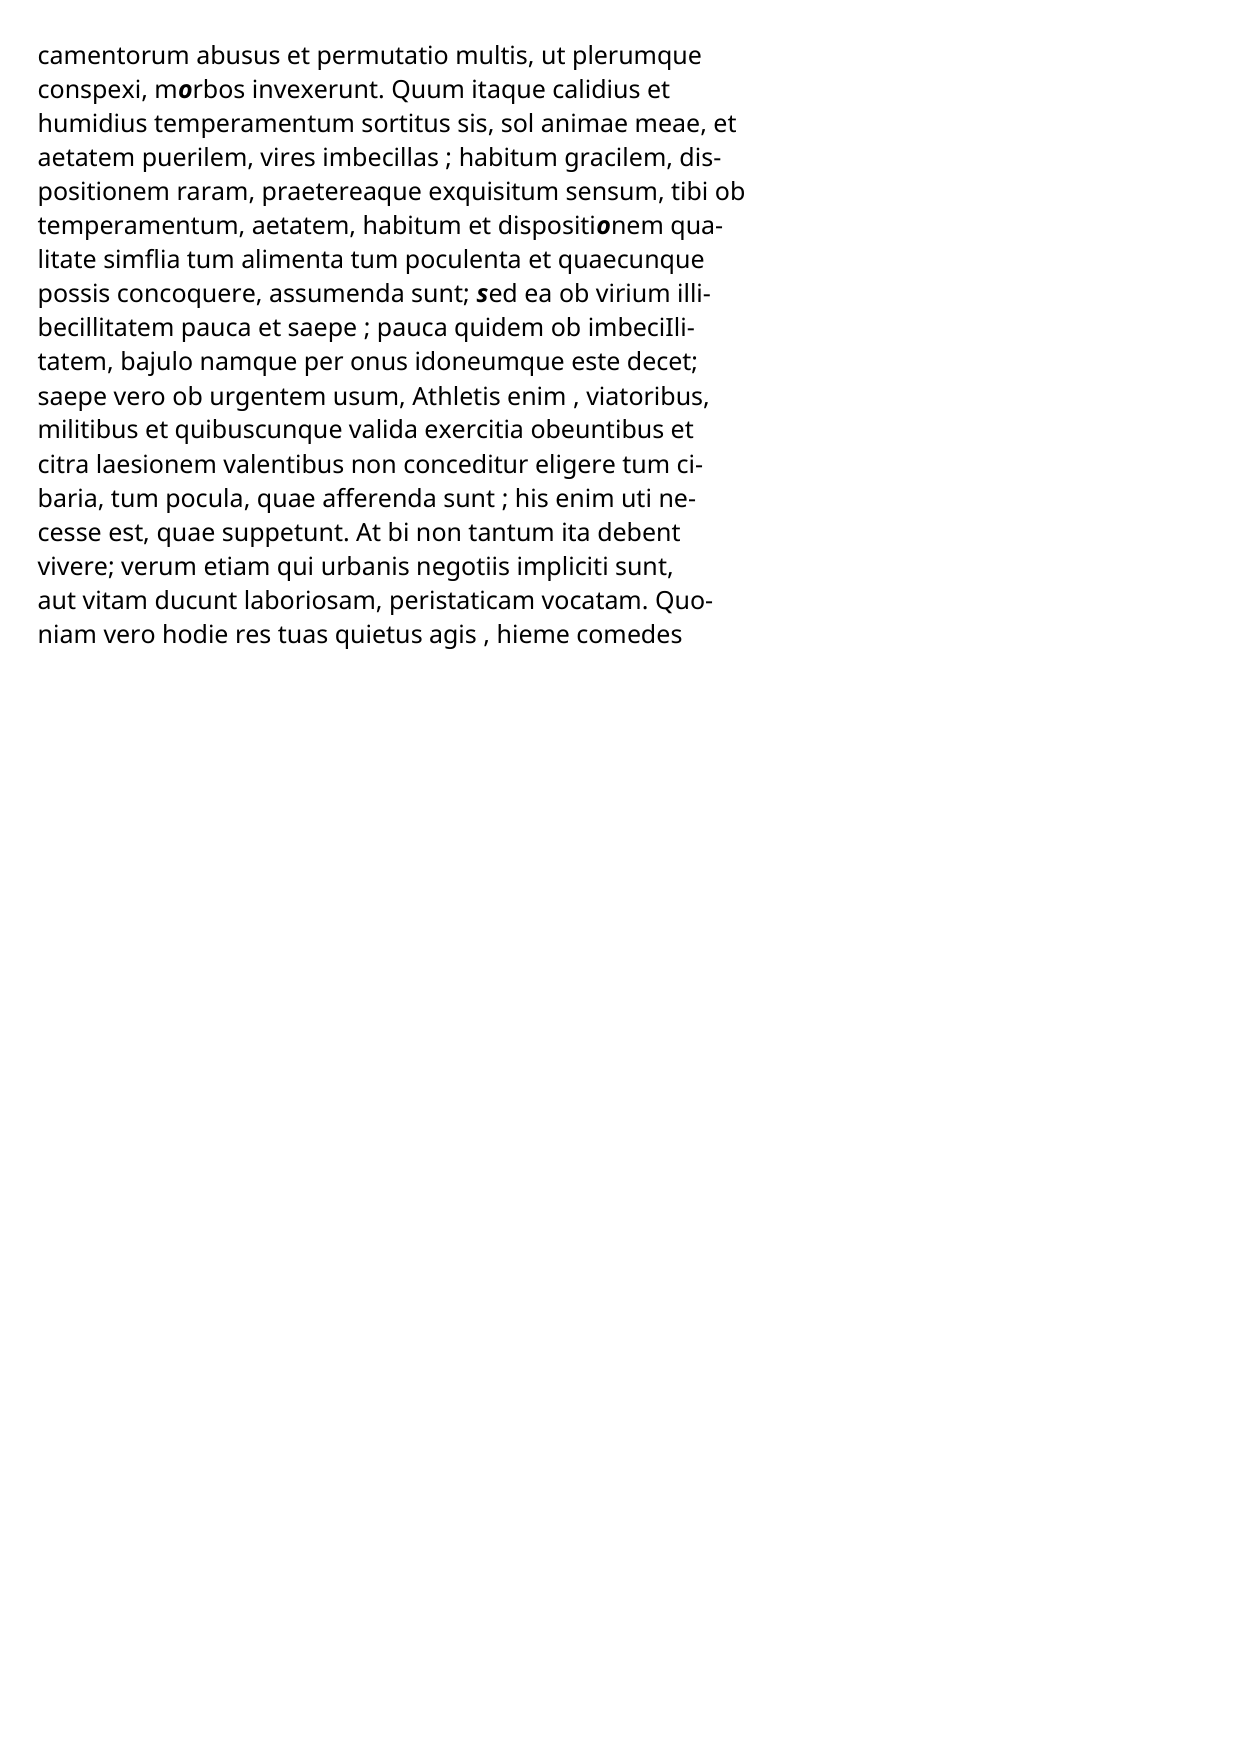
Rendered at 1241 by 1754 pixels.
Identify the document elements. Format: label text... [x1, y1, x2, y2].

text camentorum abusus et permutatio multis, ut plerumque conspexi, morbos invexerunt. Quum itaque calidius et humidius temperamentum sortitus sis, sol animae meae, et aetatem puerilem, vires imbecillas ; habitum gracilem, dis- positionem raram, praetereaque exquisitum sensum, tibi ob temperamentum, aetatem, habitum et dispositionem qua- litate simflia tum alimenta tum poculenta et quaecunque possis concoquere, assumenda sunt; sed ea ob virium illi- becillitatem pauca et saepe ; pauca quidem ob imbeciIli- tatem, bajulo namque per onus idoneumque este decet; saepe vero ob urgentem usum, Athletis enim , viatoribus, militibus et quibuscunque valida exercitia obeuntibus et citra laesionem valentibus non conceditur eligere tum ci- baria, tum pocula, quae afferenda sunt ; his enim uti ne- cesse est, quae suppetunt. At bi non tantum ita debent vivere; verum etiam qui urbanis negotiis impliciti sunt, aut vitam ducunt laboriosam, peristaticam vocatam. Quo- niam vero hodie res tuas quietus agis , hieme comedes [37, 37, 1203, 651]
